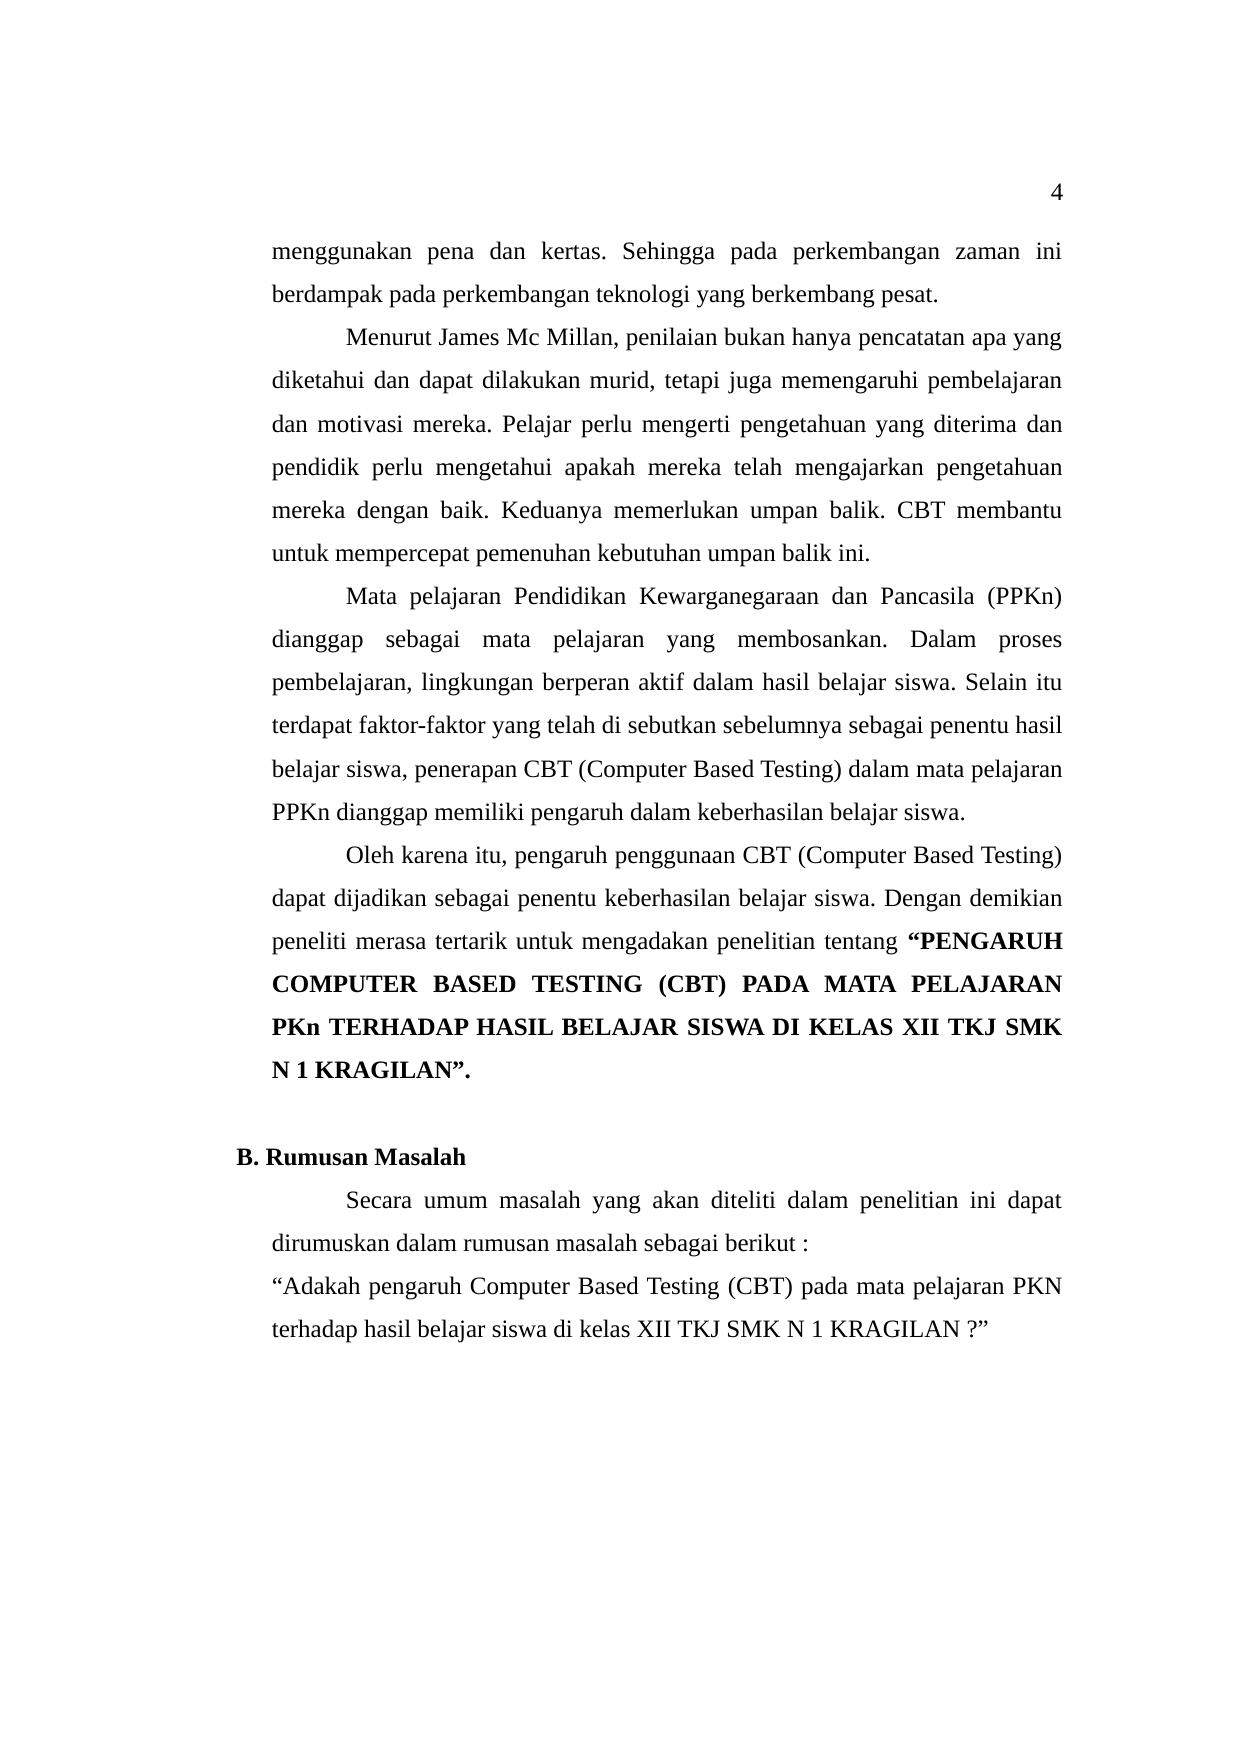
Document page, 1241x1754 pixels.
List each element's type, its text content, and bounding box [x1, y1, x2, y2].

text menggunakan pena dan kertas. Sehingga pada perkembangan zaman ini berdampak pada perkembangan teknologi yang berkembang pesat. [272, 236, 1063, 308]
text Mata pelajaran Pendidikan Kewarganegaraan dan Pancasila (PPKn) dianggap sebagai mata pelajaran yang membosankan. Dalam proses pembelajaran, lingkungan berperan aktif dalam hasil belajar siswa. Selain itu terdapat faktor-faktor yang telah di sebutkan sebelumnya sebagai penentu hasil belajar siswa, penerapan CBT (Computer Based Testing) dalam mata pelajaran PPKn dianggap memiliki pengaruh dalam keberhasilan belajar siswa. [272, 581, 1063, 826]
text B. Rumusan Masalah [236, 1142, 1063, 1171]
text Menurut James Mc Millan, penilaian bukan hanya pencatatan apa yang diketahui dan dapat dilakukan murid, tetapi juga memengaruhi pembelajaran dan motivasi mereka. Pelajar perlu mengerti pengetahuan yang diterima dan pendidik perlu mengetahui apakah mereka telah mengajarkan pengetahuan mereka dengan baik. Keduanya memerlukan umpan balik. CBT membantu untuk mempercepat pemenuhan kebutuhan umpan balik ini. [272, 322, 1063, 567]
text “Adakah pengaruh Computer Based Testing (CBT) pada mata pelajaran PKN terhadap hasil belajar siswa di kelas XII TKJ SMK N 1 KRAGILAN ?” [272, 1271, 1063, 1343]
text Oleh karena itu, pengaruh penggunaan CBT (Computer Based Testing) dapat dijadikan sebagai penentu keberhasilan belajar siswa. Dengan demikian peneliti merasa tertarik untuk mengadakan penelitian tentang “PENGARUH COMPUTER BASED TESTING (CBT) PADA MATA PELAJARAN PKn TERHADAP HASIL BELAJAR SISWA DI KELAS XII TKJ SMK N 1 KRAGILAN”. [272, 840, 1063, 1084]
text Secara umum masalah yang akan diteliti dalam penelitian ini dapat dirumuskan dalam rumusan masalah sebagai berikut : [272, 1185, 1063, 1257]
